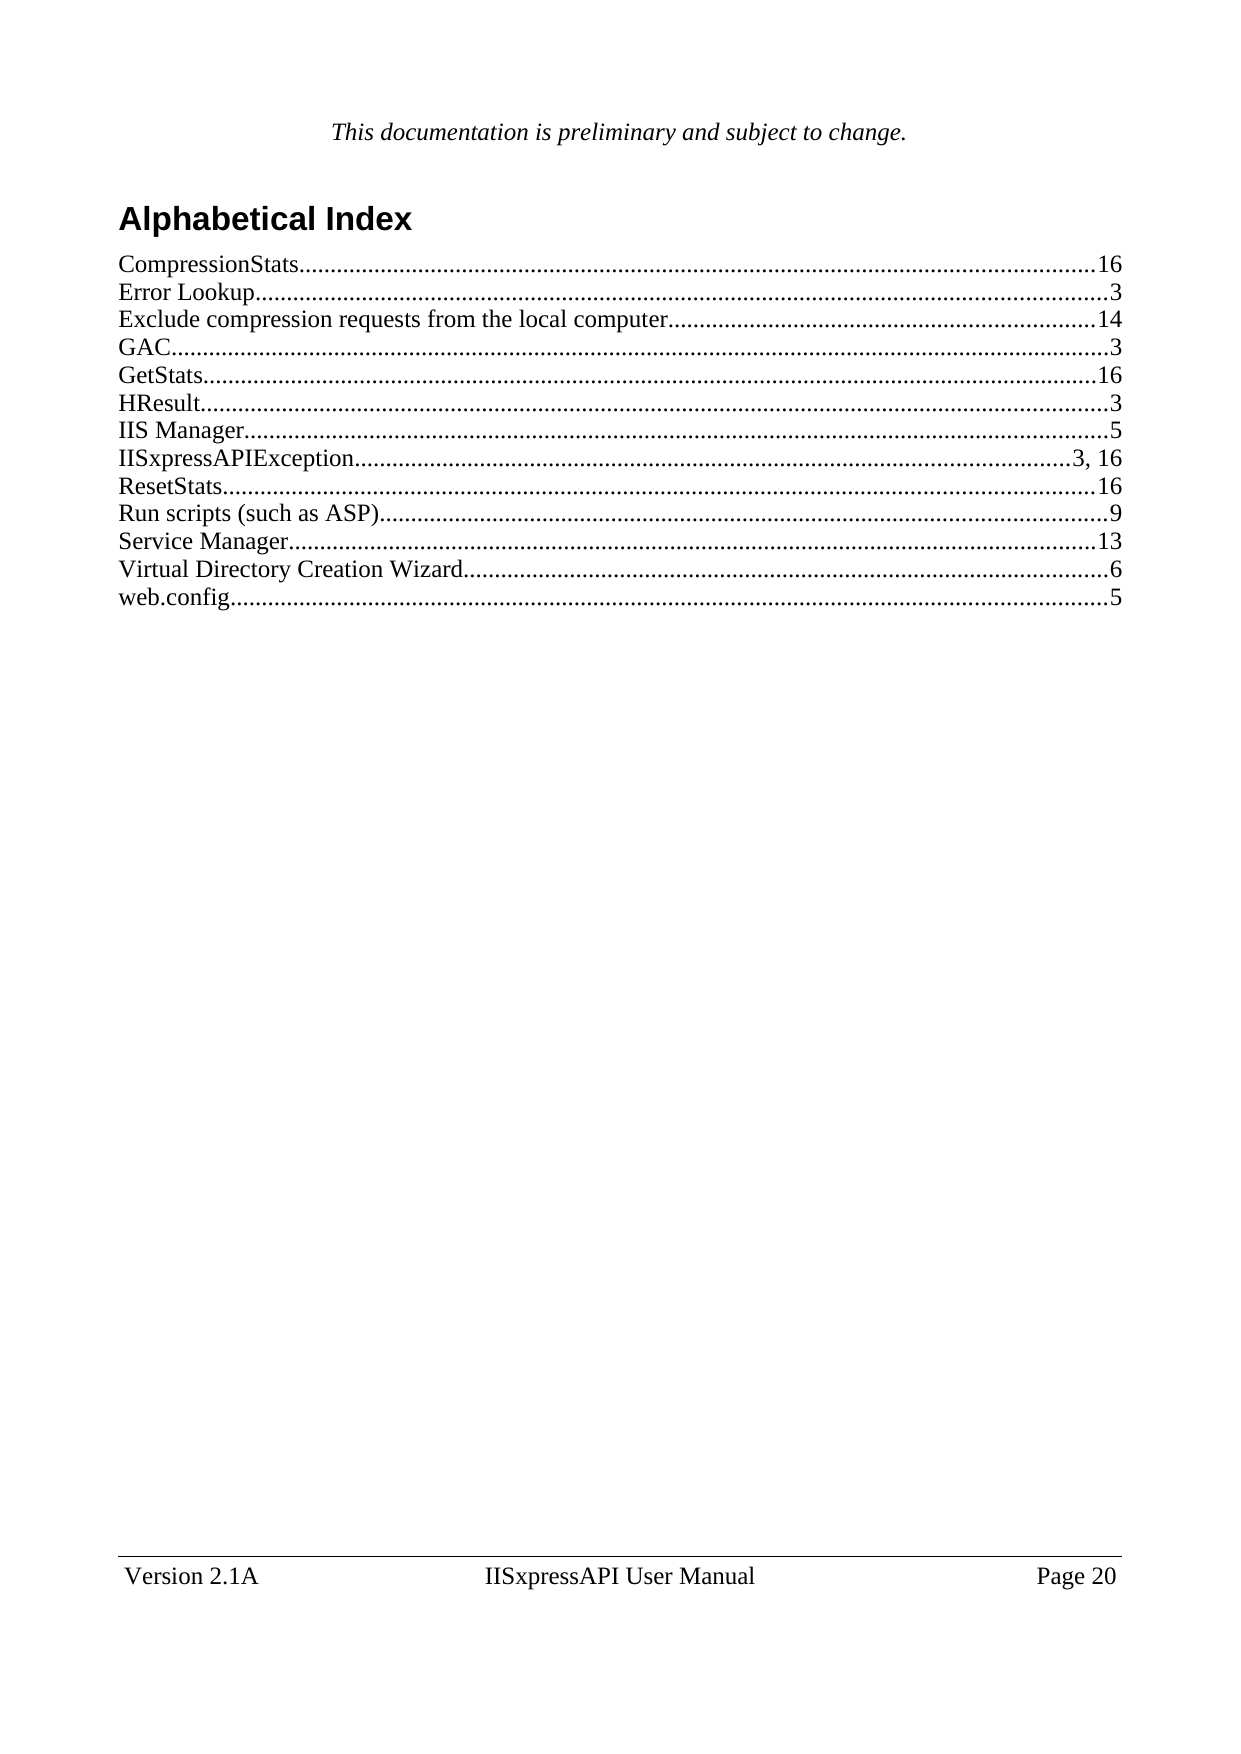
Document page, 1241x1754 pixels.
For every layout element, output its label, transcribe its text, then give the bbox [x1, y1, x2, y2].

text Service Manager 13 [118, 527, 1122, 555]
text Exclude compression requests from the local computer 14 [118, 306, 1122, 333]
subtitle Alphabetical Index [118, 200, 1122, 238]
text GetStats 16 [118, 361, 1122, 389]
text GAC 3 [118, 333, 1122, 361]
text Run scripts (such as ASP) 9 [118, 499, 1122, 527]
text IIS Manager 5 [118, 416, 1122, 444]
text ResetStats 16 [118, 472, 1122, 499]
text Virtual Directory Creation Wizard 6 [118, 555, 1122, 583]
text HResult 3 [118, 389, 1122, 416]
text CompressionStats 16 [118, 250, 1122, 278]
text web.config 5 [118, 583, 1122, 610]
text IISxpressAPIException 3, 16 [118, 444, 1122, 472]
text Error Lookup 3 [118, 278, 1122, 306]
